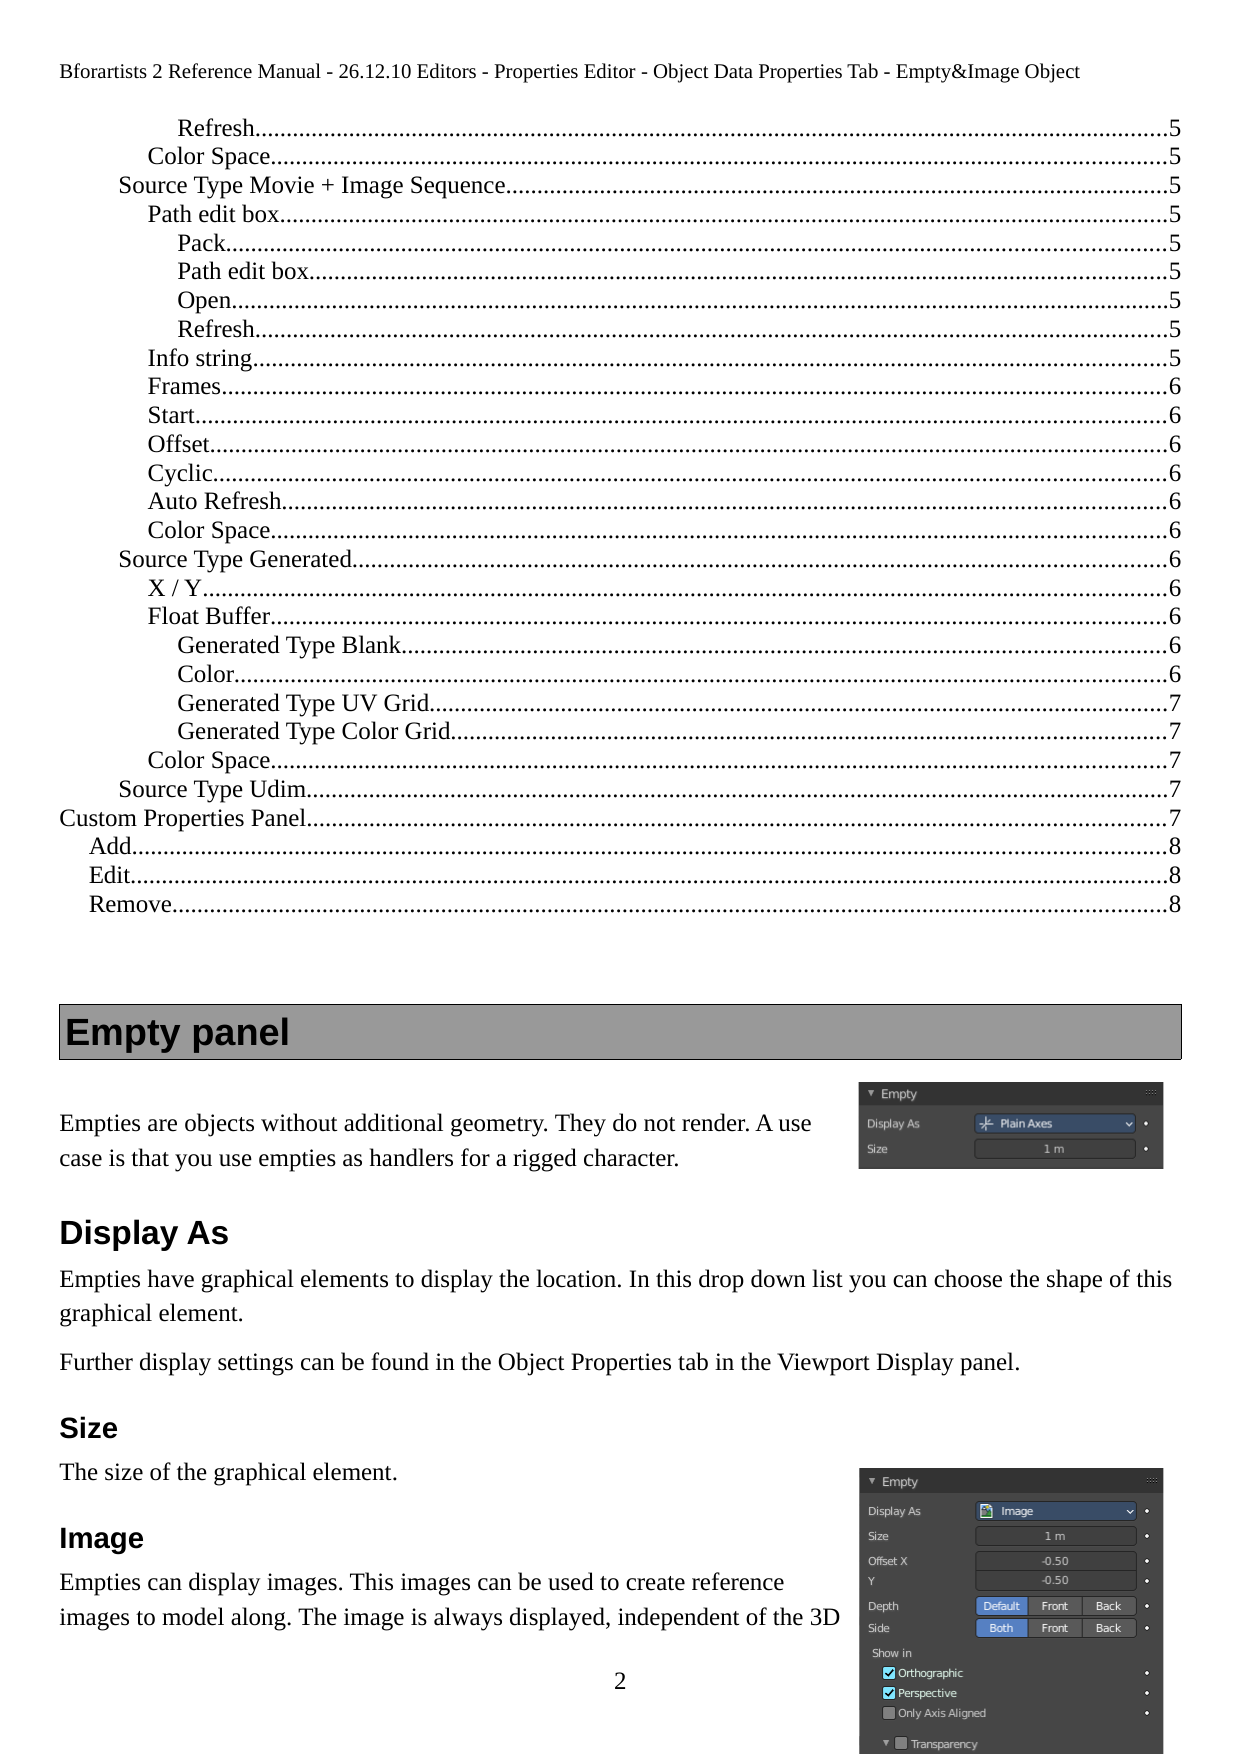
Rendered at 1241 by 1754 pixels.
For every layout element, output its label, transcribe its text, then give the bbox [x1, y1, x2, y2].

text Info string 5 [147, 343, 1181, 371]
text Float Buffer 6 [147, 601, 1181, 630]
picture [858, 1082, 1164, 1169]
text Offset 6 [147, 429, 1181, 458]
text Source Type Movie + Image Sequence 5 [118, 170, 1181, 199]
subtitle Image [59, 1521, 859, 1554]
text Refresh 5 [177, 314, 1181, 343]
text Path edit box 5 [147, 199, 1181, 228]
text Auto Refresh 6 [147, 486, 1181, 515]
text Custom Properties Panel 7 [59, 803, 1181, 831]
text Further display settings can be found in the Object Properties tab in the Viewport Display panel. [59, 1347, 1181, 1376]
text Edit 8 [88, 860, 1181, 889]
text Refresh 5 [177, 113, 1181, 141]
subtitle [1164, 1521, 1181, 1554]
text Generated Type Color Grid 7 [177, 716, 1181, 745]
text Color Space 7 [147, 745, 1181, 774]
text Empties are objects without additional geometry. They do not render. A use case is that you use empties as handlers for a rigged character. [59, 1108, 1181, 1171]
text Color Space 6 [147, 515, 1181, 544]
text Source Type Udim 7 [118, 774, 1181, 803]
text Source Type Generated 6 [118, 544, 1181, 573]
subtitle Size [59, 1411, 1181, 1445]
text Generated Type UV Grid 7 [177, 688, 1181, 716]
table_header Empty panel [60, 1005, 1181, 1059]
picture [859, 1468, 1164, 1754]
text Generated Type Blank 6 [177, 630, 1181, 659]
text The size of the graphical element. [59, 1457, 1181, 1486]
text Pack 5 [177, 228, 1181, 256]
subtitle Display As [59, 1213, 1181, 1251]
text Open 5 [177, 285, 1181, 314]
text Empties can display images. This images can be used to create reference images to model along. The image is always displayed, independent of the 3D [59, 1567, 859, 1630]
text Empties have graphical elements to display the location. In this drop down list you can choose the shape of this graphical element. [59, 1264, 1181, 1327]
text Path edit box 5 [177, 256, 1181, 285]
text Start 6 [147, 400, 1181, 429]
text Color Space 5 [147, 141, 1181, 170]
text Color 6 [177, 659, 1181, 688]
text Cyclic 6 [147, 458, 1181, 486]
text X / Y 6 [147, 573, 1181, 601]
text Add 8 [88, 831, 1181, 860]
text Remove 8 [88, 889, 1181, 918]
text Frames 6 [147, 371, 1181, 400]
